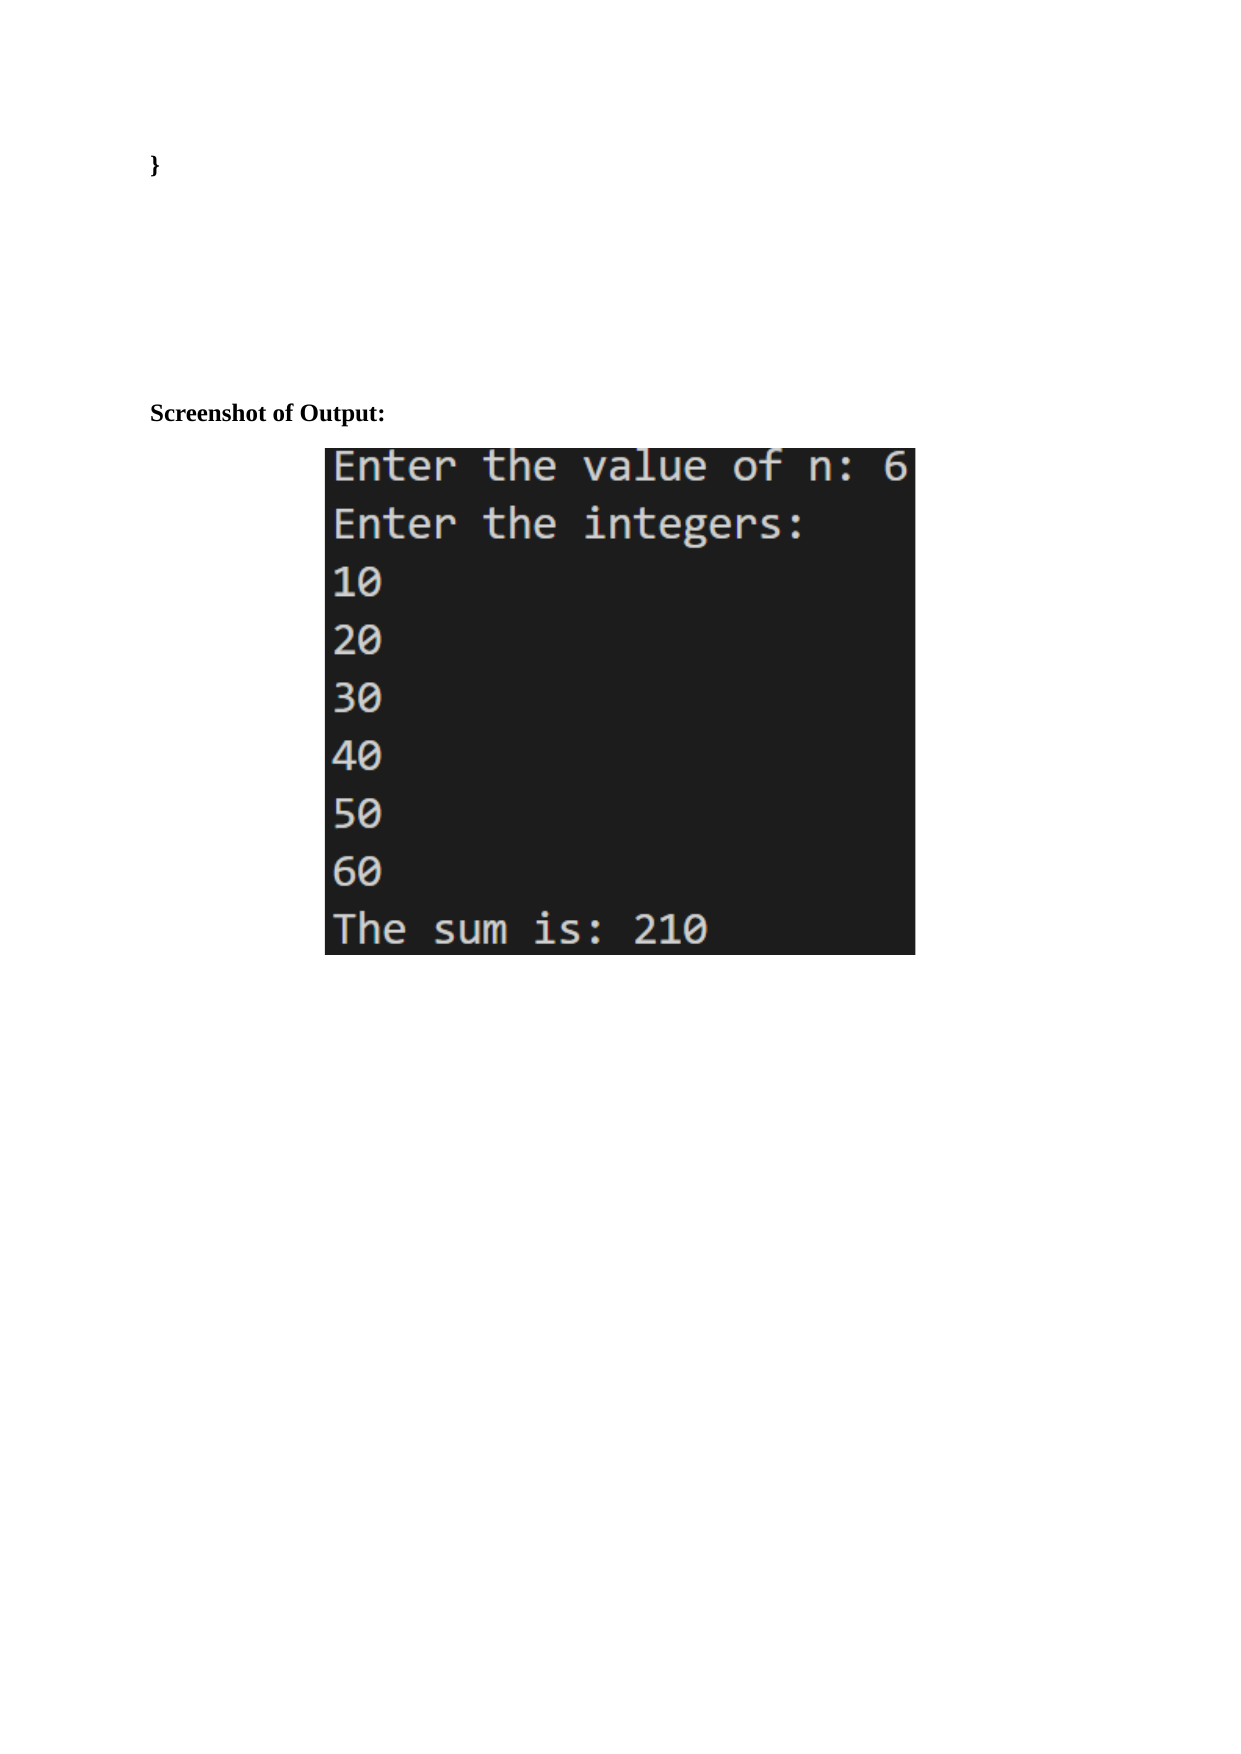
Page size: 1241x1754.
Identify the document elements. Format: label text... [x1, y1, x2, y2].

picture [324, 448, 916, 955]
text } [150, 150, 1090, 179]
text Screenshot of Output: [150, 398, 1090, 427]
